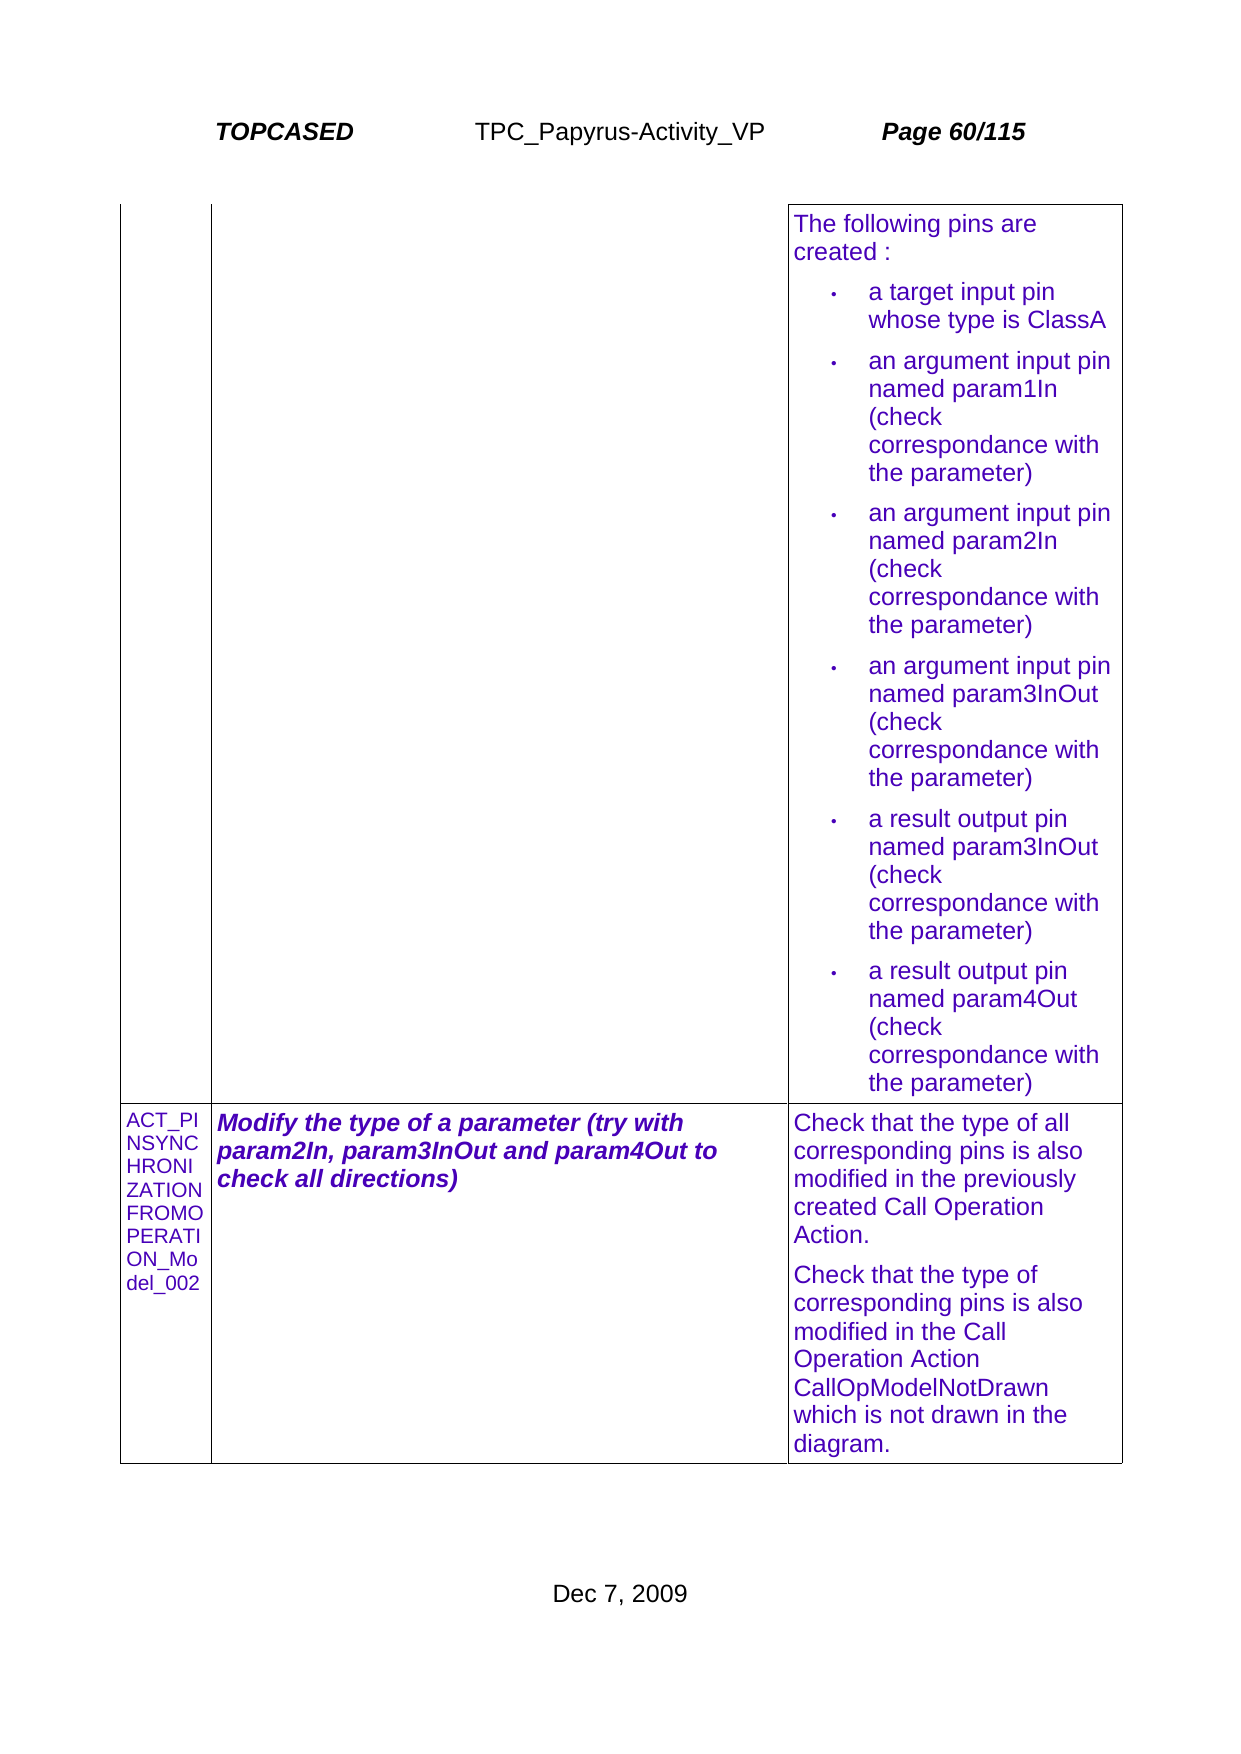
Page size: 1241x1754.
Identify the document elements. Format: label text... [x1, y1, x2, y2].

table_cell The following pins are created : a target input pin whose type is ClassA an argument input pin named param1In (check correspondance with the parameter) an argument input pin named param2In (check correspondance with the parameter) an argument input pin named param3InOut (check correspondance with the parameter) a result output pin named param3InOut (check correspondance with the parameter) a result output pin named param4Out (check correspondance with the parameter) [789, 205, 1122, 1103]
table_cell [212, 204, 787, 1103]
table_cell [121, 204, 211, 1103]
table_cell Modify the type of a parameter (try with param2In, param3InOut and param4Out to check all directions) [212, 1104, 787, 1463]
table_cell Check that the type of all corresponding pins is also modified in the previously created Call Operation Action. Check that the type of corresponding pins is also modified in the Call Operation Action CallOpModelNotDrawn which is not drawn in the diagram. [789, 1104, 1122, 1463]
table_cell ACT_PINSYNCHRONIZATIONFROMOPERATION_Model_002 [121, 1104, 211, 1463]
